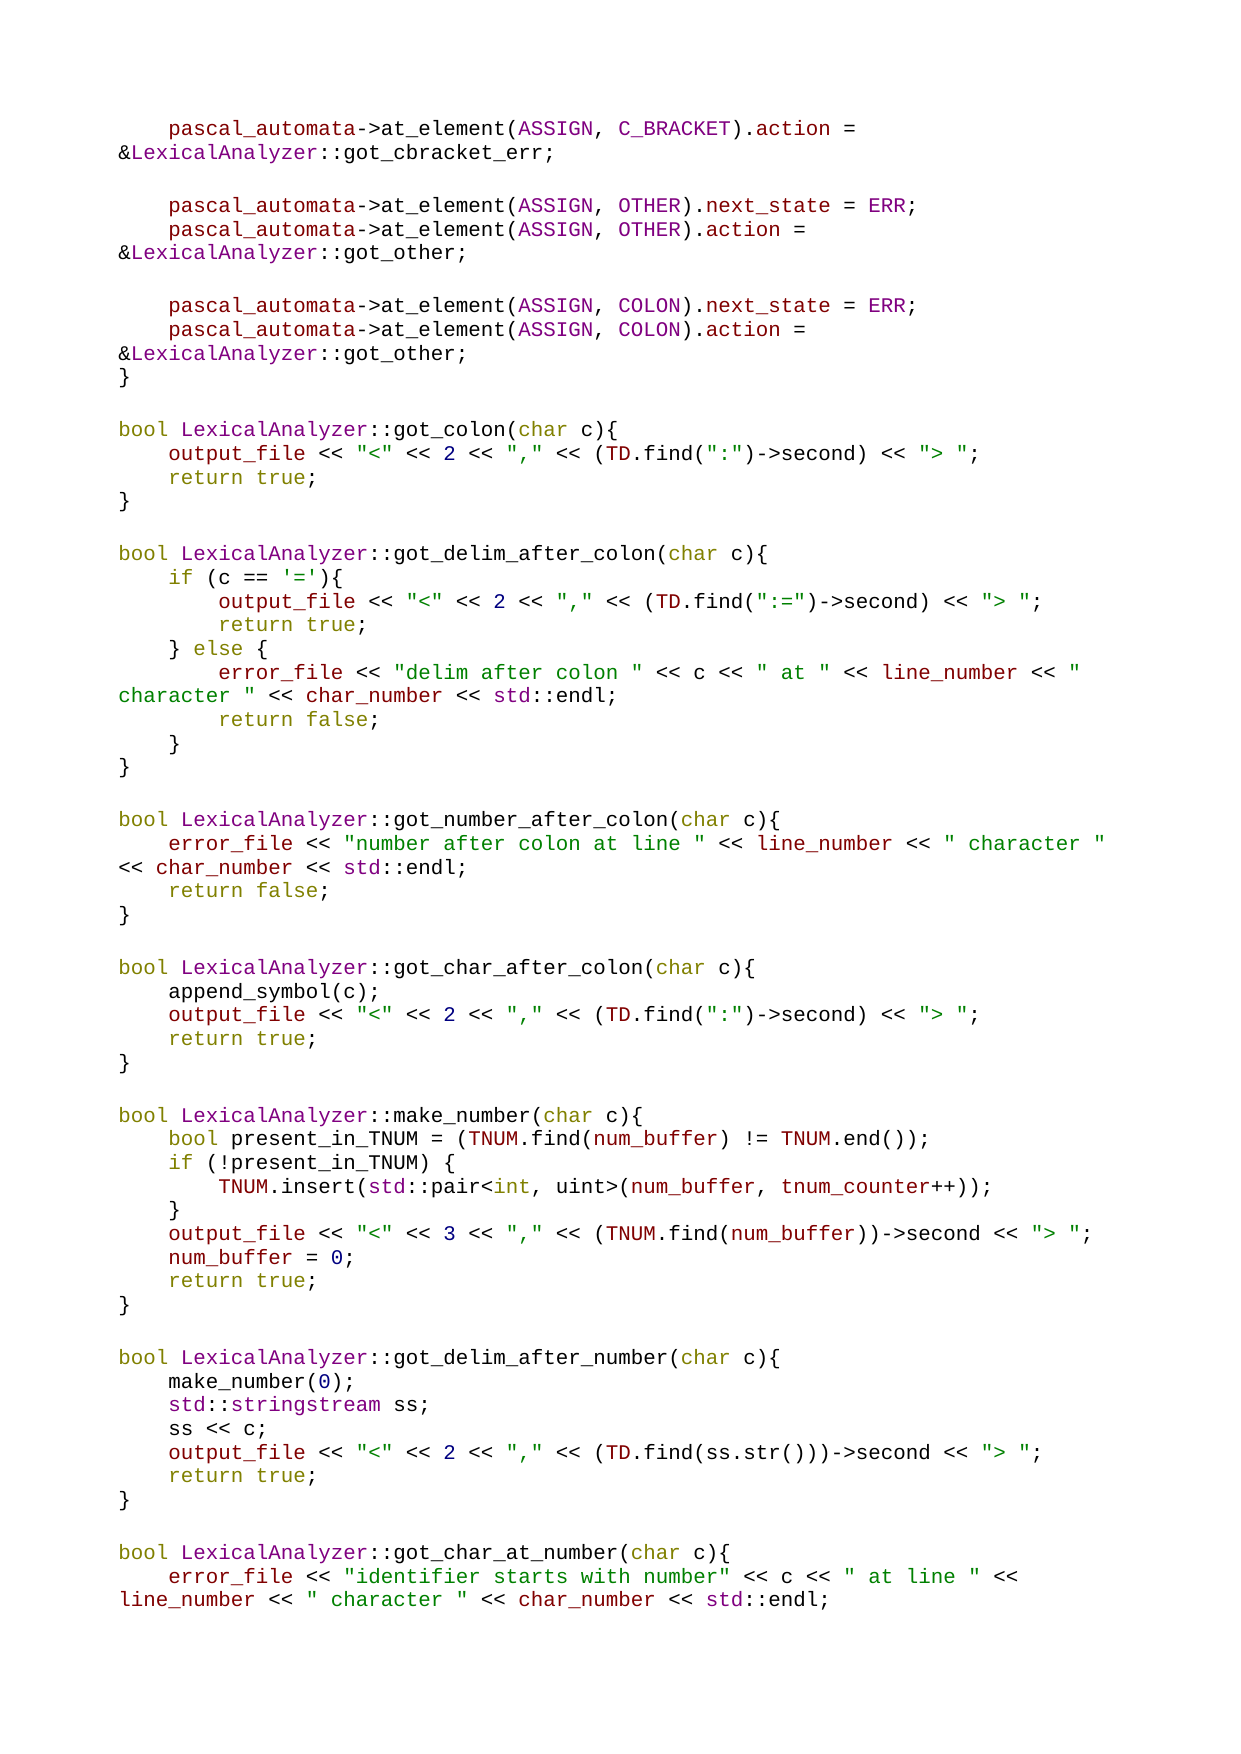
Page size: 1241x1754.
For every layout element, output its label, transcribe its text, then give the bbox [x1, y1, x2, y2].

text num_buffer = 0; [118, 1247, 1122, 1270]
text } else { [118, 638, 1122, 662]
text bool LexicalAnalyzer::got_colon(char c){ [118, 419, 1122, 443]
text } [118, 490, 1122, 514]
text append_symbol(c); [118, 981, 1122, 1004]
text } [118, 904, 1122, 928]
text } [118, 1294, 1122, 1318]
text return true; [118, 1465, 1122, 1489]
text return false; [118, 880, 1122, 904]
text if (c == '='){ [118, 567, 1122, 591]
text output_file << "<" << 2 << "," << (TD.find(":")->second) << "> "; [118, 443, 1122, 467]
text pascal_automata->at_element(ASSIGN, C_BRACKET).action = &LexicalAnalyzer::got_cbracket_err; [118, 118, 1122, 165]
text return true; [118, 467, 1122, 490]
text } [118, 756, 1122, 780]
text bool LexicalAnalyzer::make_number(char c){ [118, 1105, 1122, 1128]
text bool LexicalAnalyzer::got_delim_after_colon(char c){ [118, 543, 1122, 567]
text pascal_automata->at_element(ASSIGN, OTHER).action = &LexicalAnalyzer::got_other; [118, 218, 1122, 266]
text if (!present_in_TNUM) { [118, 1152, 1122, 1176]
text pascal_automata->at_element(ASSIGN, OTHER).next_state = ERR; [118, 195, 1122, 218]
text bool LexicalAnalyzer::got_number_after_colon(char c){ [118, 809, 1122, 833]
text bool LexicalAnalyzer::got_char_after_colon(char c){ [118, 957, 1122, 981]
text } [118, 733, 1122, 756]
text } [118, 1199, 1122, 1223]
text } [118, 366, 1122, 390]
text } [118, 1052, 1122, 1075]
text TNUM.insert(std::pair<int, uint>(num_buffer, tnum_counter++)); [118, 1176, 1122, 1199]
text pascal_automata->at_element(ASSIGN, COLON).next_state = ERR; [118, 295, 1122, 319]
text std::stringstream ss; [118, 1394, 1122, 1418]
text error_file << "number after colon at line " << line_number << " character " << char_number << std::endl; [118, 833, 1122, 880]
text bool LexicalAnalyzer::got_char_at_number(char c){ [118, 1542, 1122, 1566]
text bool present_in_TNUM = (TNUM.find(num_buffer) != TNUM.end()); [118, 1128, 1122, 1152]
text return true; [118, 1270, 1122, 1294]
text error_file << "identifier starts with number" << c << " at line " << line_number << " character " << char_number << std::endl; [118, 1566, 1122, 1613]
text output_file << "<" << 2 << "," << (TD.find(":")->second) << "> "; [118, 1004, 1122, 1028]
text output_file << "<" << 2 << "," << (TD.find(ss.str()))->second << "> "; [118, 1442, 1122, 1465]
text ss << c; [118, 1418, 1122, 1442]
text return true; [118, 614, 1122, 638]
text } [118, 1489, 1122, 1513]
text bool LexicalAnalyzer::got_delim_after_number(char c){ [118, 1347, 1122, 1371]
text error_file << "delim after colon " << c << " at " << line_number << " character " << char_number << std::endl; [118, 662, 1122, 709]
text make_number(0); [118, 1371, 1122, 1394]
text output_file << "<" << 2 << "," << (TD.find(":=")->second) << "> "; [118, 591, 1122, 614]
text pascal_automata->at_element(ASSIGN, COLON).action = &LexicalAnalyzer::got_other; [118, 319, 1122, 366]
text return false; [118, 709, 1122, 733]
text output_file << "<" << 3 << "," << (TNUM.find(num_buffer))->second << "> "; [118, 1223, 1122, 1247]
text return true; [118, 1028, 1122, 1052]
